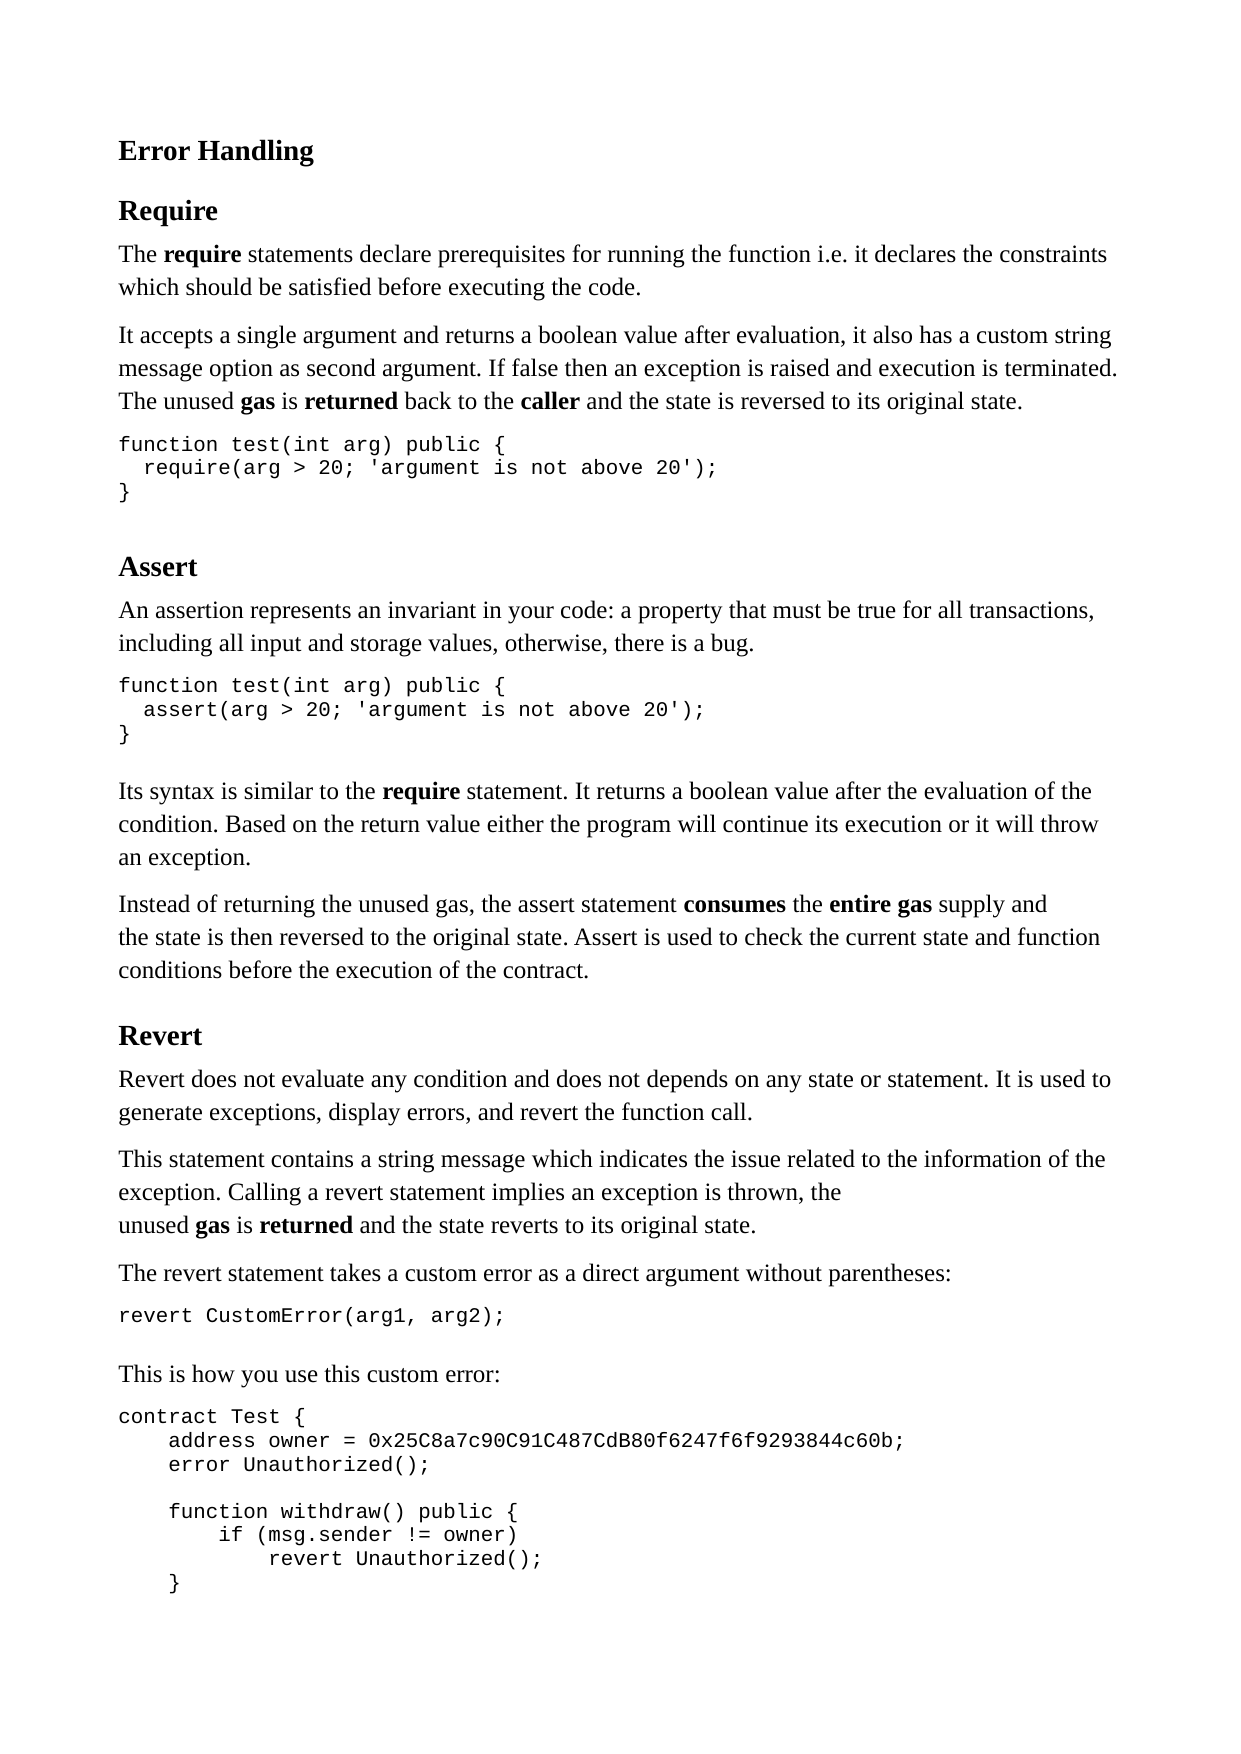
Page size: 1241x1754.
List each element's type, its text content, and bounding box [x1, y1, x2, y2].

text It accepts a single argument and returns a boolean value after evaluation, it also has a custom string message option as second argument. If false then an exception is raised and execution is terminated. The unused gas is returned back to the caller and the state is reversed to its original state. [118, 320, 1122, 415]
text The revert statement takes a custom error as a direct argument without parentheses: [118, 1258, 1122, 1287]
text Instead of returning the unused gas, the assert statement consumes the entire gas supply and the state is then reversed to the original state. Assert is used to check the current state and function conditions before the execution of the contract. [118, 889, 1122, 984]
text function test(int arg) public { [118, 434, 1122, 457]
subtitle Require [118, 193, 1122, 227]
text } [118, 481, 1122, 504]
text require(arg > 20; 'argument is not above 20'); [118, 457, 1122, 481]
text error Unauthorized(); [118, 1453, 1122, 1477]
text function test(int arg) public { [118, 675, 1122, 699]
text address owner = 0x25C8a7c90C91C487CdB80f6247f6f9293844c60b; [118, 1430, 1122, 1453]
text revert CustomError(arg1, arg2); [118, 1306, 1122, 1329]
text function withdraw() public { [118, 1501, 1122, 1524]
subtitle Error Handling [118, 133, 1122, 166]
text Revert does not evaluate any condition and does not depends on any state or statement. It is used to generate exceptions, display errors, and revert the function call. [118, 1064, 1122, 1125]
text contract Test { [118, 1406, 1122, 1430]
text The require statements declare prerequisites for running the function i.e. it declares the constraints which should be satisfied before executing the code. [118, 239, 1122, 301]
subtitle Revert [118, 1018, 1122, 1051]
subtitle Assert [118, 549, 1122, 582]
text This statement contains a string message which indicates the issue related to the information of the exception. Calling a revert statement implies an exception is thrown, the unused gas is returned and the state reverts to its original state. [118, 1144, 1122, 1239]
text if (msg.sender != owner) [118, 1524, 1122, 1548]
text This is how you use this custom error: [118, 1359, 1122, 1387]
text revert Unauthorized(); [118, 1548, 1122, 1572]
text An assertion represents an invariant in your code: a property that must be true for all transactions, including all input and storage values, otherwise, there is a bug. [118, 595, 1122, 656]
text } [118, 1572, 1122, 1595]
text Its syntax is similar to the require statement. It returns a boolean value after the evaluation of the condition. Based on the return value either the program will continue its execution or it will throw an exception. [118, 776, 1122, 871]
text } [118, 723, 1122, 746]
text assert(arg > 20; 'argument is not above 20'); [118, 699, 1122, 723]
